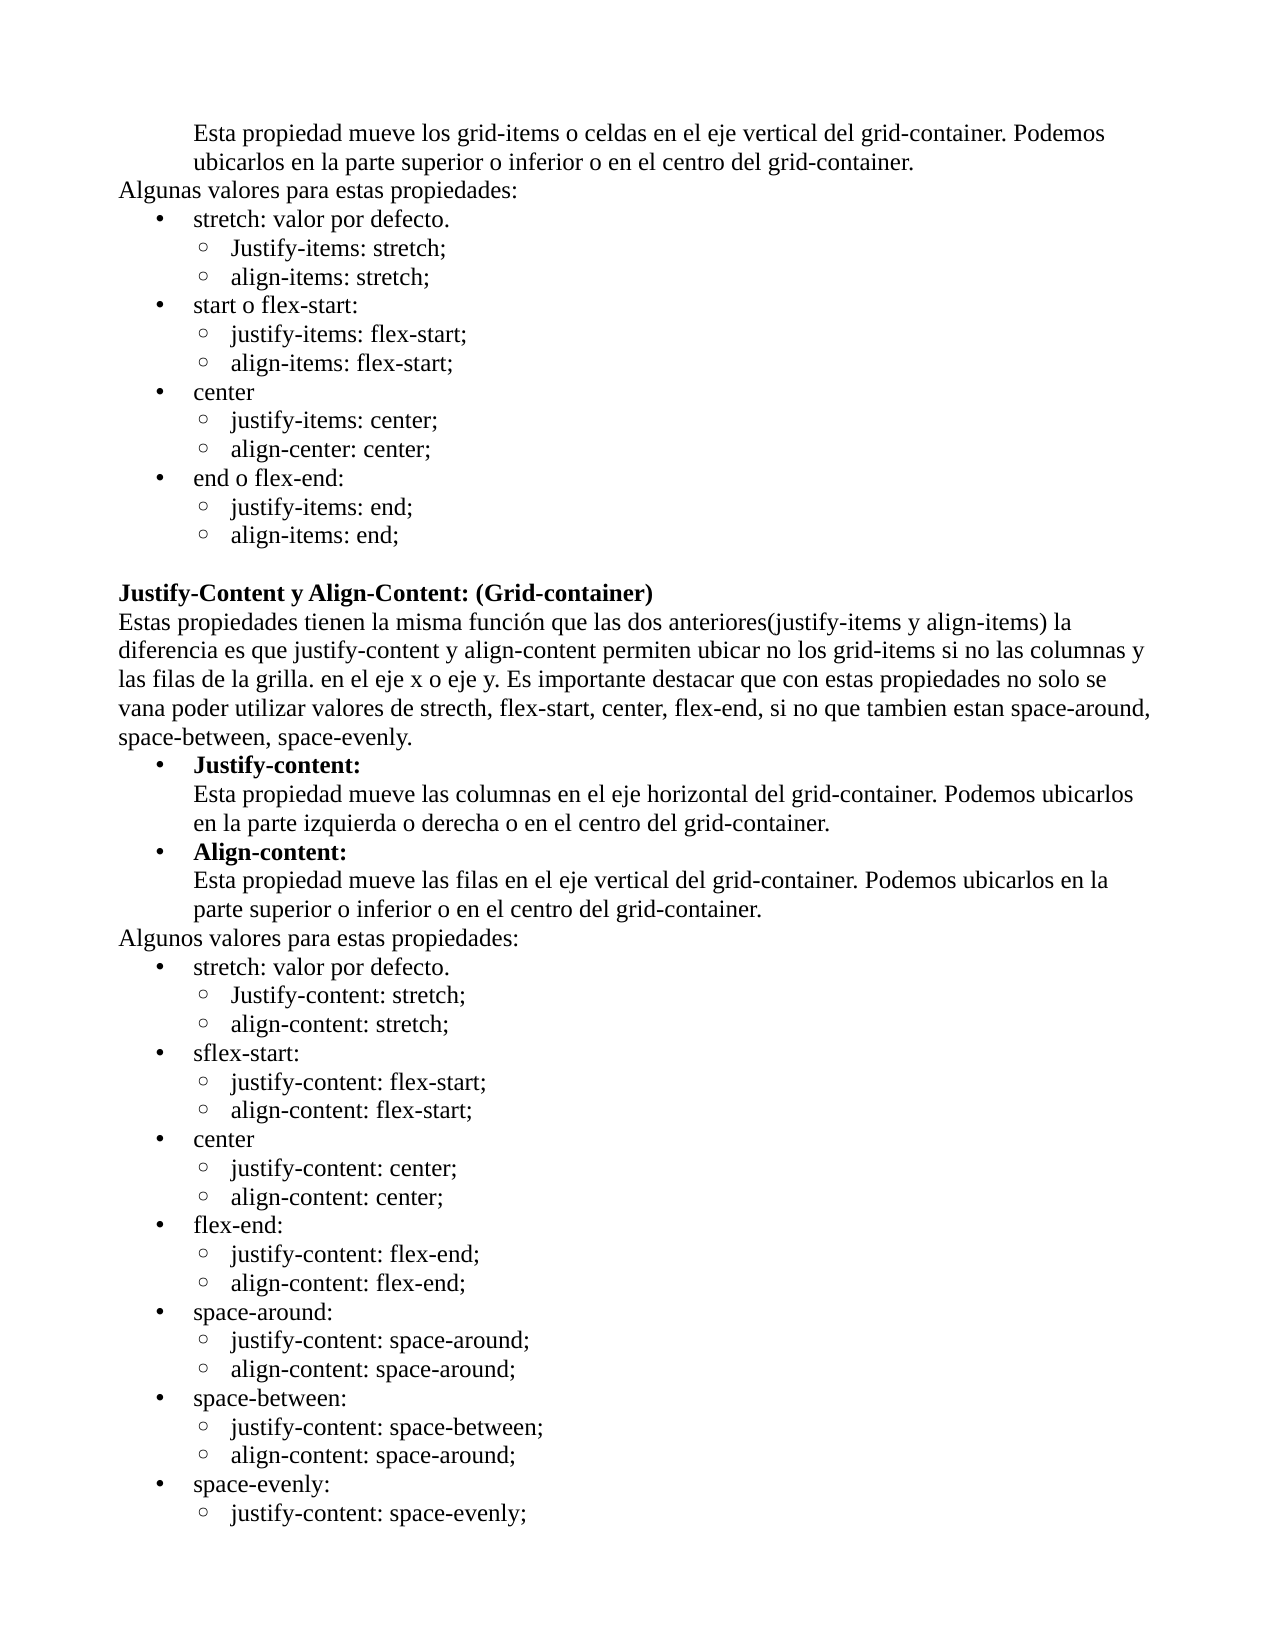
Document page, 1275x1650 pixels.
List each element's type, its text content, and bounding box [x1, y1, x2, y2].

list justify-content: space-around; [193, 1326, 1157, 1354]
list space-around: [156, 1297, 1157, 1326]
list sflex-start: [156, 1038, 1157, 1067]
list space-evenly: [156, 1469, 1157, 1498]
list align-content: center; [193, 1182, 1157, 1211]
list stretch: valor por defecto. [156, 204, 1157, 233]
list align-items: end; [193, 521, 1157, 549]
text Algunos valores para estas propiedades: [118, 923, 1157, 952]
list justify-content: center; [193, 1153, 1157, 1182]
list flex-end: [156, 1211, 1157, 1239]
list align-center: center; [193, 434, 1157, 463]
list align-content: stretch; [193, 1009, 1157, 1038]
list Align-content: [156, 837, 1157, 866]
list align-content: space-around; [193, 1354, 1157, 1383]
list justify-items: end; [193, 492, 1157, 521]
list end o flex-end: [156, 463, 1157, 492]
list Justify-items: stretch; [193, 233, 1157, 262]
list Esta propiedad mueve las filas en el eje vertical del grid-container. Podemos ubicarlos en la parte superior o inferior o en el centro del grid-container. [156, 866, 1157, 923]
list Justify-content: [156, 751, 1157, 779]
list align-items: flex-start; [193, 348, 1157, 377]
list center [156, 1124, 1157, 1153]
list align-content: flex-start; [193, 1096, 1157, 1124]
list Justify-content: stretch; [193, 981, 1157, 1009]
list Esta propiedad mueve los grid-items o celdas en el eje vertical del grid-container. Podemos ubicarlos en la parte superior o inferior o en el centro del grid-container. [156, 118, 1157, 176]
list stretch: valor por defecto. [156, 952, 1157, 981]
list justify-items: flex-start; [193, 319, 1157, 348]
list center [156, 377, 1157, 406]
list justify-content: flex-end; [193, 1239, 1157, 1268]
list space-between: [156, 1383, 1157, 1412]
list align-content: space-around; [193, 1441, 1157, 1469]
list justify-content: flex-start; [193, 1067, 1157, 1096]
list align-items: stretch; [193, 262, 1157, 291]
list justify-items: center; [193, 406, 1157, 434]
text Algunas valores para estas propiedades: [118, 176, 1157, 204]
text Justify-Content y Align-Content: (Grid-container) [118, 578, 1157, 607]
list Esta propiedad mueve las columnas en el eje horizontal del grid-container. Podemos ubicarlos en la parte izquierda o derecha o en el centro del grid-container. [156, 779, 1157, 837]
list justify-content: space-between; [193, 1412, 1157, 1441]
list align-content: flex-end; [193, 1268, 1157, 1297]
list start o flex-start: [156, 291, 1157, 319]
text Estas propiedades tienen la misma función que las dos anteriores(justify-items y align-items) la diferencia es que justify-content y align-content permiten ubicar no los grid-items si no las columnas y las filas de la grilla. en el eje x o eje y. Es importante destacar que con estas propiedades no solo se vana poder utilizar valores de strecth, flex-start, center, flex-end, si no que tambien estan space-around, space-between, space-evenly. [118, 607, 1157, 751]
list justify-content: space-evenly; [193, 1498, 1157, 1527]
